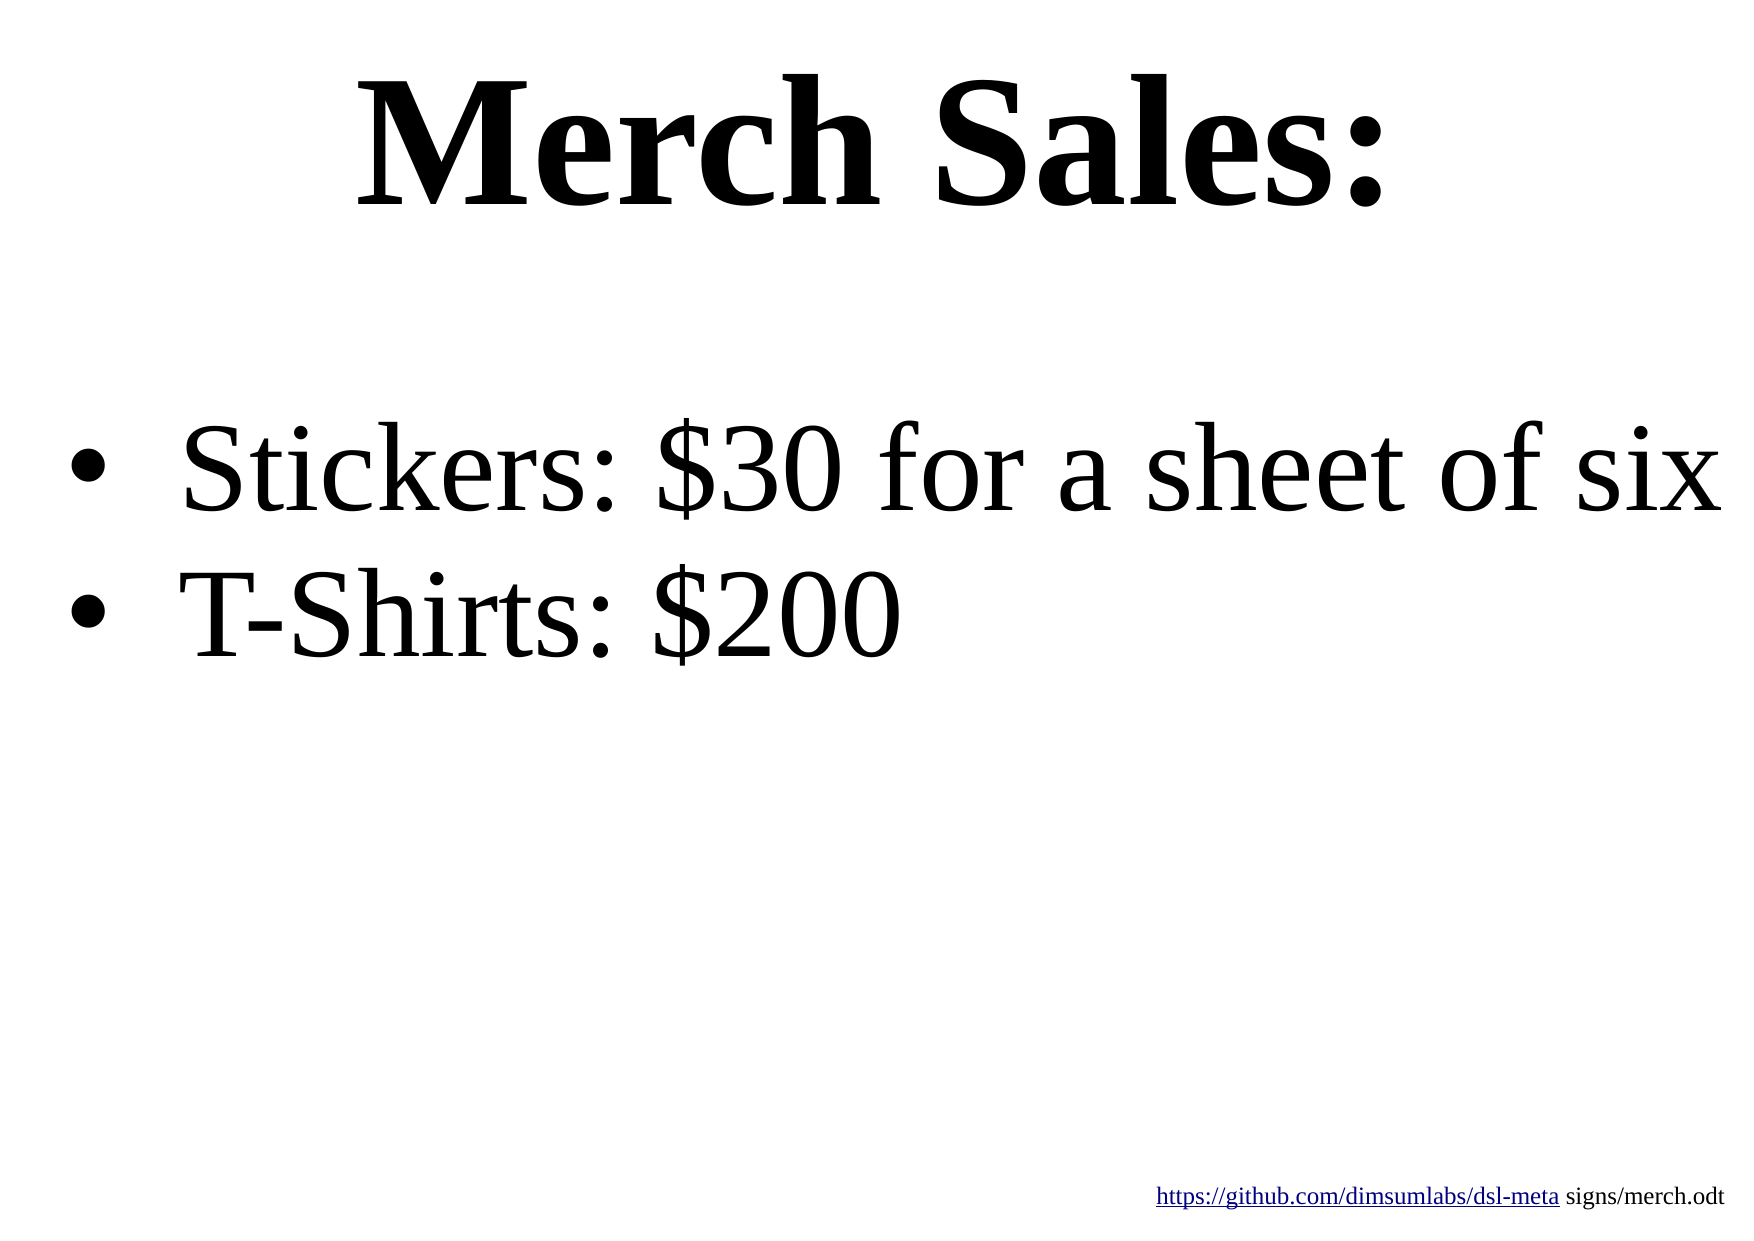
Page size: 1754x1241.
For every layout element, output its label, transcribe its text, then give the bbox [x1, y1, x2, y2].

text Merch Sales: [29, 29, 1724, 245]
list T-Shirts: $200 [67, 537, 1724, 683]
list Stickers: $30 for a sheet of six [67, 391, 1724, 537]
